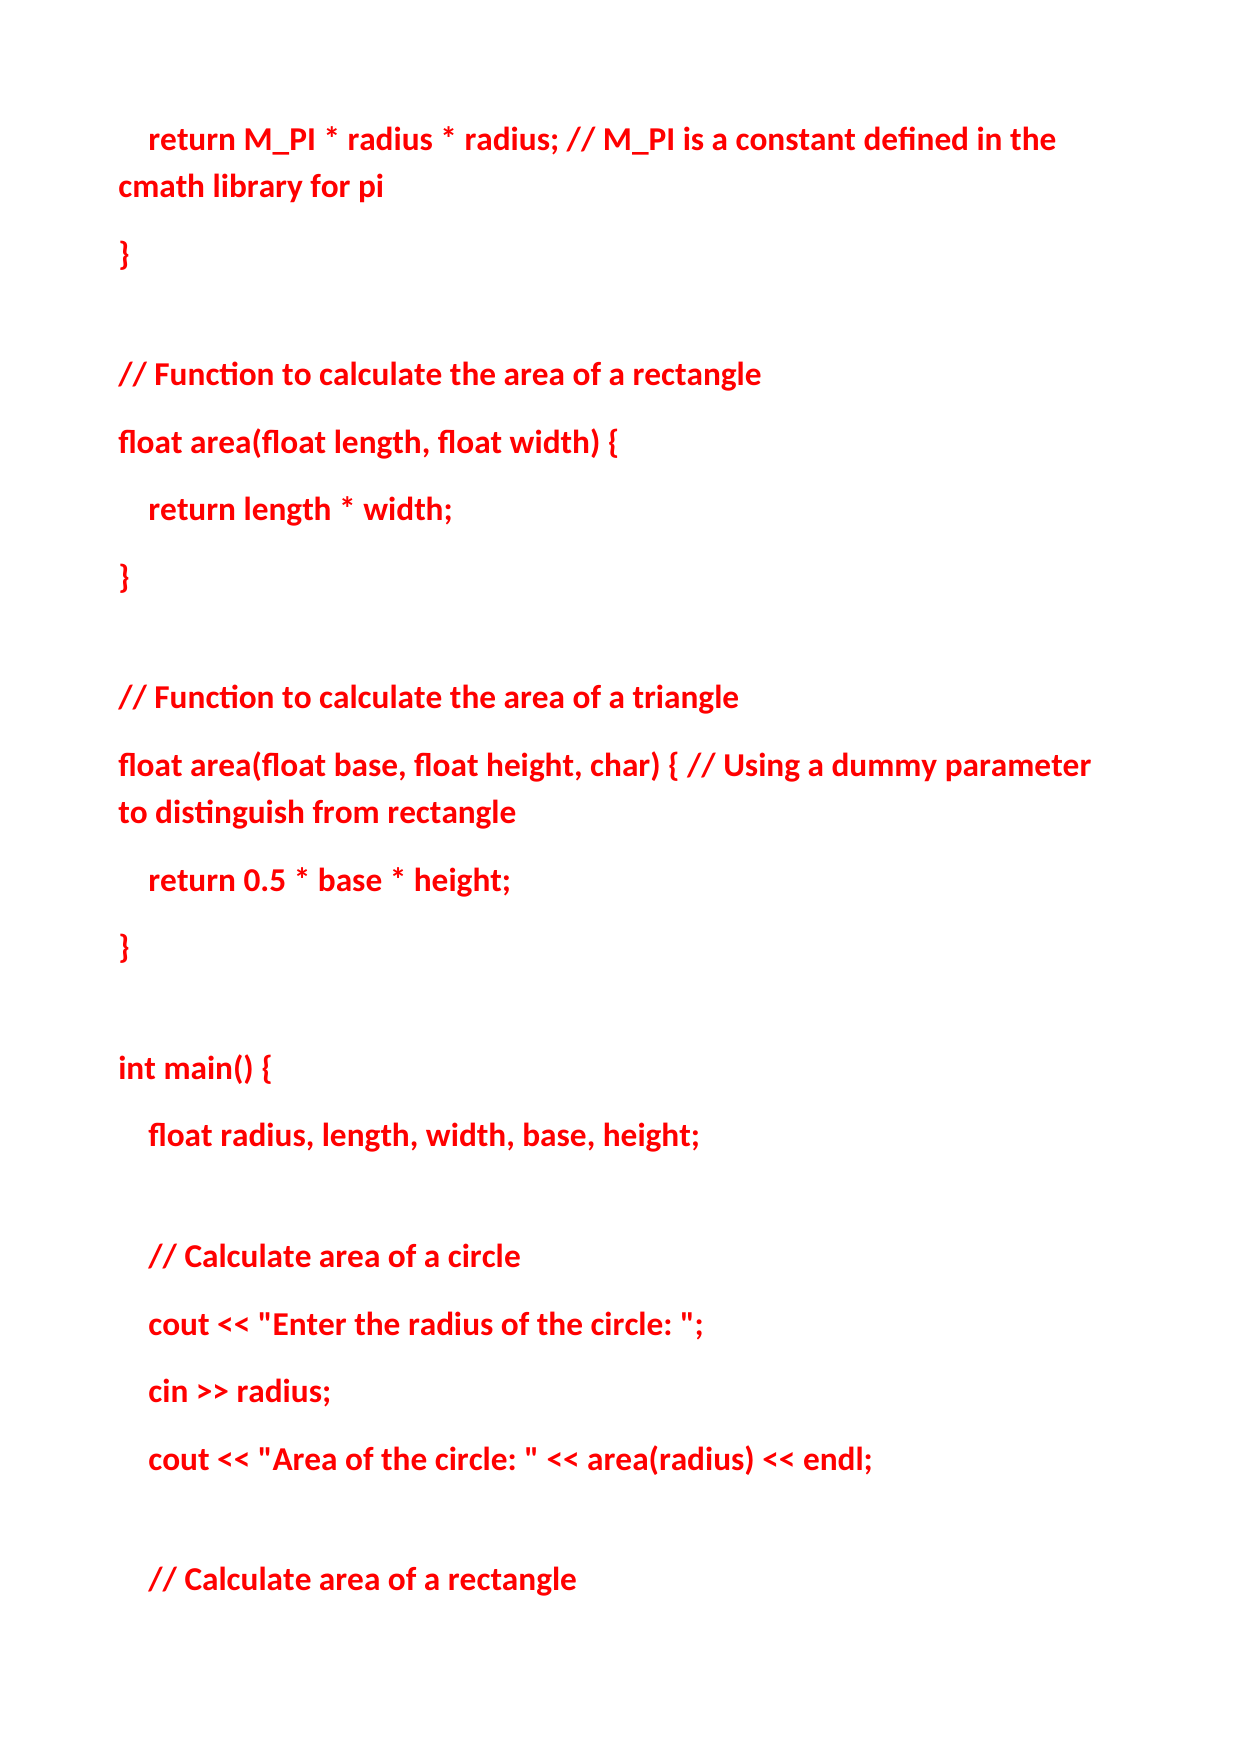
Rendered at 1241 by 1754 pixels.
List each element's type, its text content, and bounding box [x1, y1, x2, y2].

text // Calculate area of a circle [118, 1235, 1122, 1276]
text float area(float base, float height, char) { // Using a dummy parameter to distinguish from rectangle [118, 744, 1122, 832]
text return 0.5 * base * height; [118, 858, 1122, 899]
text cout << "Enter the radius of the circle: "; [118, 1303, 1122, 1343]
text int main() { [118, 1047, 1122, 1087]
text float radius, length, width, base, height; [118, 1114, 1122, 1155]
text cin >> radius; [118, 1370, 1122, 1411]
text } [118, 926, 1122, 967]
text cout << "Area of the circle: " << area(radius) << endl; [118, 1438, 1122, 1478]
text return length * width; [118, 488, 1122, 529]
text // Calculate area of a rectangle [118, 1558, 1122, 1599]
text float area(float length, float width) { [118, 421, 1122, 461]
text // Function to calculate the area of a triangle [118, 677, 1122, 717]
text // Function to calculate the area of a rectangle [118, 353, 1122, 394]
text } [118, 556, 1122, 597]
text } [118, 232, 1122, 273]
text return M_PI * radius * radius; // M_PI is a constant defined in the cmath library for pi [118, 118, 1122, 206]
